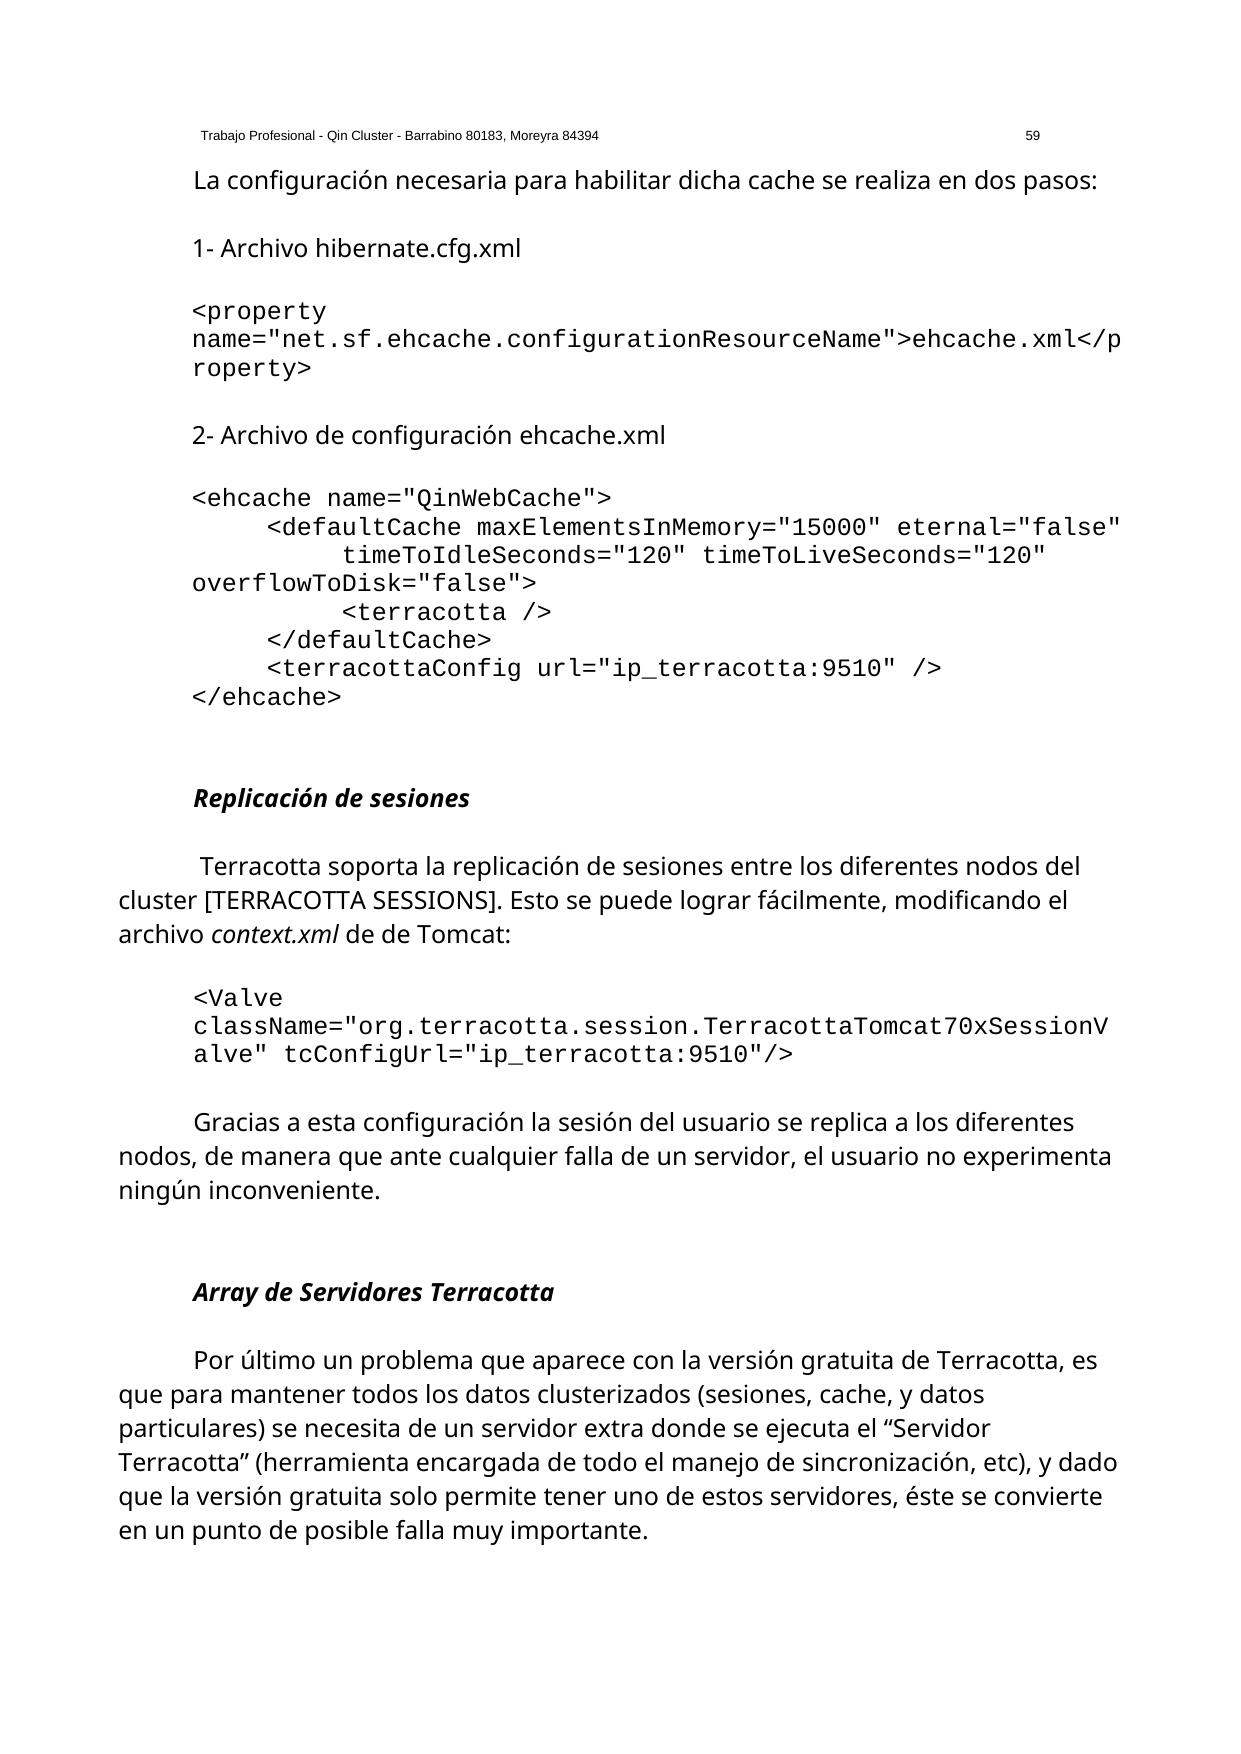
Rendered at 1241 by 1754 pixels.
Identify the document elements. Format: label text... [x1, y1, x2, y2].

text <terracottaConfig url="ip_terracotta:9510" /> [192, 656, 1122, 684]
text La configuración necesaria para habilitar dicha cache se realiza en dos pasos: [118, 162, 1122, 197]
text timeToIdleSeconds="120" timeToLiveSeconds="120" overflowToDisk="false"> [192, 543, 1122, 599]
text Array de Servidores Terracotta [118, 1274, 1122, 1308]
text <Valve className="org.terracotta.session.TerracottaTomcat70xSessionValve" tcConfigUrl="ip_terracotta:9510"/> [193, 985, 1122, 1070]
text <terracotta /> [192, 599, 1122, 628]
text Gracias a esta configuración la sesión del usuario se replica a los diferentes nodos, de manera que ante cualquier falla de un servidor, el usuario no experimenta ningún inconveniente. [118, 1104, 1122, 1206]
text 1- Archivo hibernate.cfg.xml [192, 197, 1122, 265]
text Por último un problema que aparece con la versión gratuita de Terracotta, es que para mantener todos los datos clusterizados (sesiones, cache, y datos particulares) se necesita de un servidor extra donde se ejecuta el “Servidor Terracotta” (herramienta encargada de todo el manejo de sincronización, etc), y dado que la versión gratuita solo permite tener uno de estos servidores, éste se convierte en un punto de posible falla muy importante. [118, 1343, 1122, 1547]
text Terracotta soporta la replicación de sesiones entre los diferentes nodos del cluster [TERRACOTTA SESSIONS]. Esto se puede lograr fácilmente, modificando el archivo context.xml de de Tomcat: [118, 849, 1122, 951]
text 2- Archivo de configuración ehcache.xml [192, 418, 1122, 452]
text </ehcache> [192, 684, 1122, 713]
text <ehcache name="QinWebCache"> [192, 486, 1122, 514]
text Replicación de sesiones [118, 781, 1122, 815]
text <defaultCache maxElementsInMemory="15000" eternal="false" [192, 514, 1122, 543]
text </defaultCache> [192, 628, 1122, 656]
text <property name="net.sf.ehcache.configurationResourceName">ehcache.xml</property> [192, 299, 1122, 384]
